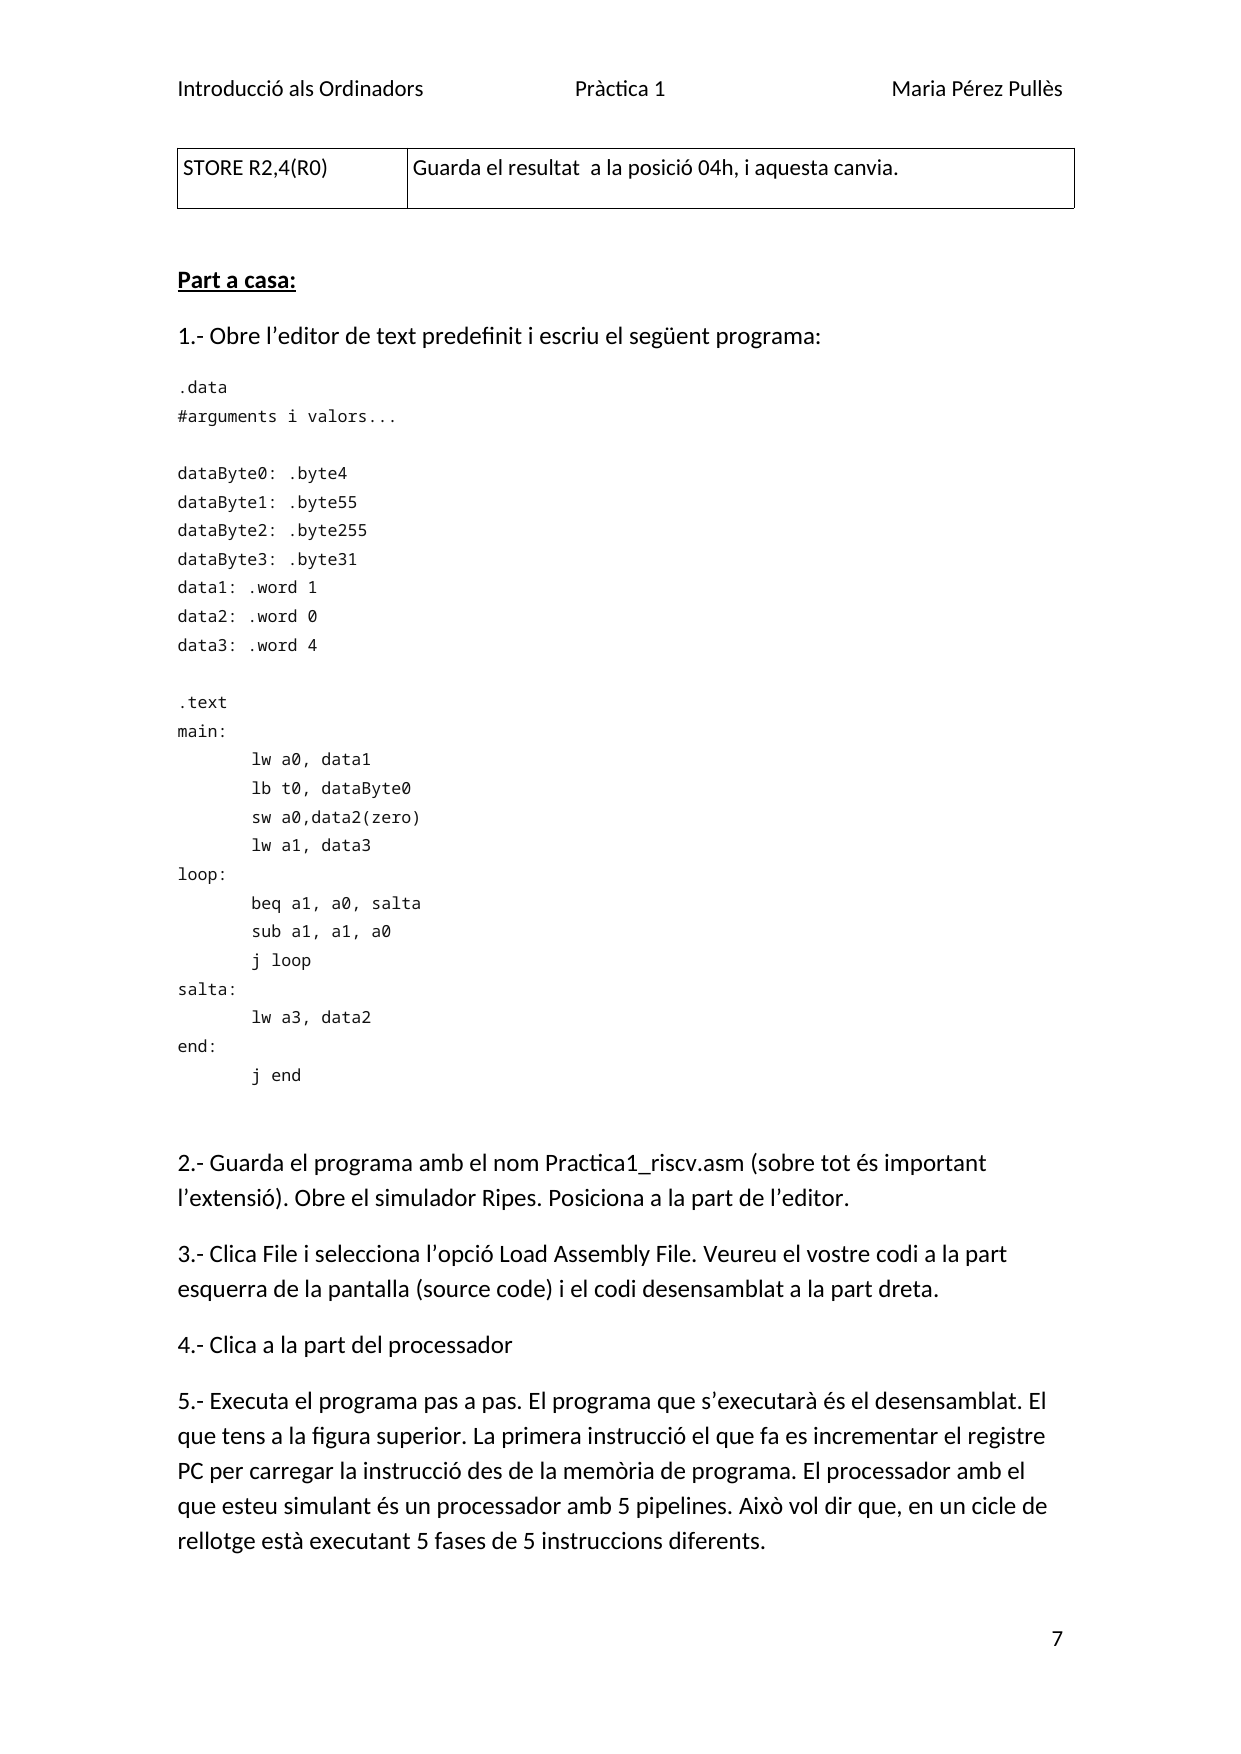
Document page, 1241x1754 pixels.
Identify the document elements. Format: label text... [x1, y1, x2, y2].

text j end [177, 1063, 1063, 1086]
text dataByte1: .byte55 [177, 490, 1063, 513]
text Part a casa: [177, 264, 1063, 294]
text sw a0,data2(zero) [177, 805, 1063, 828]
text lw a3, data2 [177, 1006, 1063, 1028]
text 2.- Guarda el programa amb el nom Practica1_riscv.asm (sobre tot és important l’extensió). Obre el simulador Ripes. Posiciona a la part de l’editor. [177, 1148, 1063, 1213]
text 1.- Obre l’editor de text predefinit i escriu el següent programa: [177, 320, 1063, 350]
text sub a1, a1, a0 [177, 920, 1063, 943]
text 4.- Clica a la part del processador [177, 1329, 1063, 1360]
text data3: .word 4 [177, 633, 1063, 656]
table_cell Guarda el resultat a la posició 04h, i aquesta canvia. [408, 149, 1074, 208]
text main: [177, 719, 1063, 742]
text beq a1, a0, salta [177, 891, 1063, 914]
text j loop [177, 948, 1063, 971]
text loop: [177, 863, 1063, 885]
table_cell STORE R2,4(R0) [178, 149, 407, 208]
text lw a0, data1 [177, 748, 1063, 771]
text .data [177, 376, 1063, 398]
text data2: .word 0 [177, 605, 1063, 627]
text 5.- Executa el programa pas a pas. El programa que s’executarà és el desensamblat. El que tens a la figura superior. La primera instrucció el que fa es incrementar el registre PC per carregar la instrucció des de la memòria de programa. El processador amb el que esteu simulant és un processador amb 5 pipelines. Això vol dir que, en un cicle de rellotge està executant 5 fases de 5 instruccions diferents. [177, 1385, 1063, 1556]
text .text [177, 691, 1063, 713]
text dataByte2: .byte255 [177, 519, 1063, 542]
text data1: .word 1 [177, 576, 1063, 599]
text dataByte0: .byte4 [177, 462, 1063, 484]
text #arguments i valors... [177, 404, 1063, 427]
text end: [177, 1034, 1063, 1057]
text 3.- Clica File i selecciona l’opció Load Assembly File. Veureu el vostre codi a la part esquerra de la pantalla (source code) i el codi desensamblat a la part dreta. [177, 1238, 1063, 1304]
text lw a1, data3 [177, 834, 1063, 857]
text lb t0, dataByte0 [177, 777, 1063, 799]
text salta: [177, 977, 1063, 1000]
text dataByte3: .byte31 [177, 547, 1063, 570]
